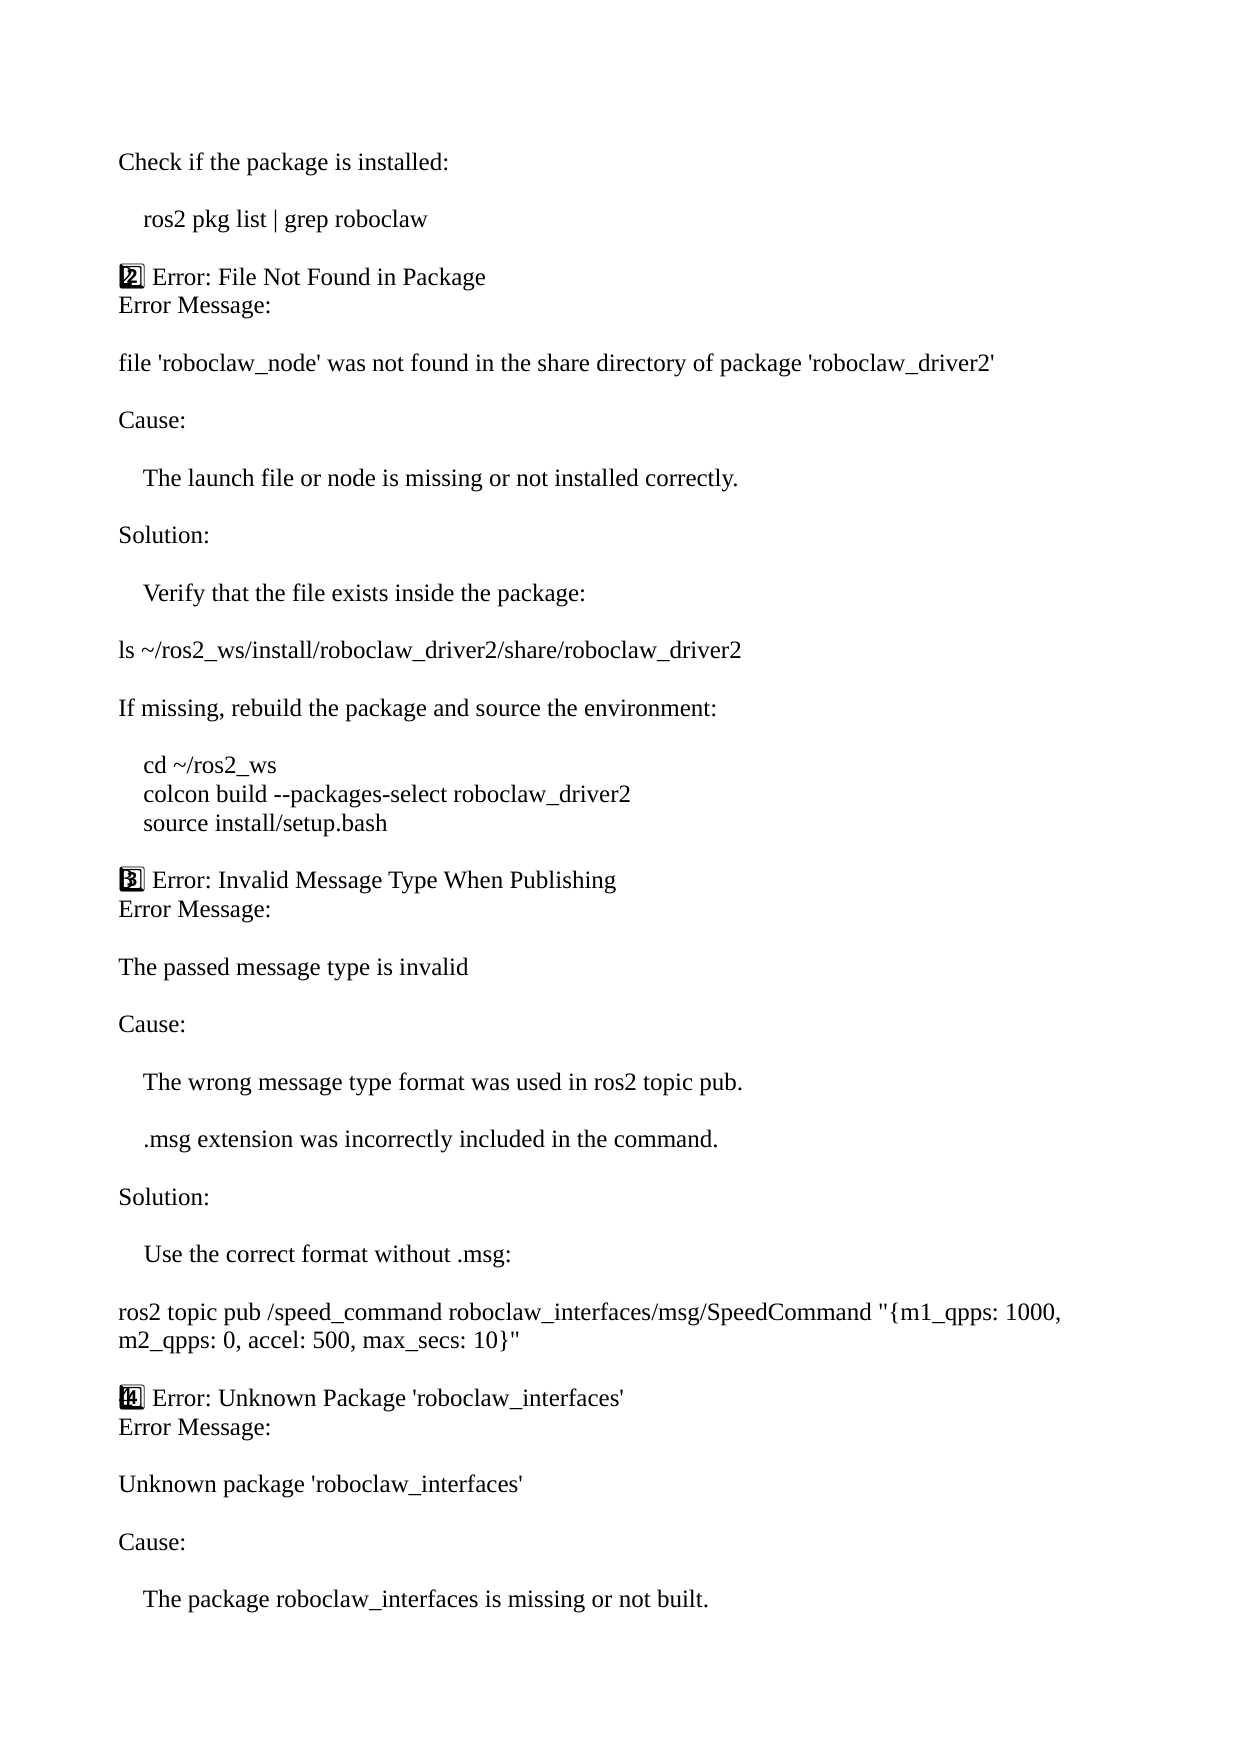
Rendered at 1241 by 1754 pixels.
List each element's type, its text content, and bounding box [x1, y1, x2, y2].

text ✅ Use the correct format without .msg: [118, 1239, 1122, 1268]
text cd ~/ros2_ws [118, 751, 1122, 779]
text Check if the package is installed: [118, 147, 1122, 176]
text colcon build --packages-select roboclaw_driver2 [118, 779, 1122, 808]
text ls ~/ros2_ws/install/roboclaw_driver2/share/roboclaw_driver2 [118, 636, 1122, 664]
text ros2 topic pub /speed_command roboclaw_interfaces/msg/SpeedCommand "{m1_qpps: 1000, m2_qpps: 0, accel: 500, max_secs: 10}" [118, 1297, 1122, 1354]
text 4️⃣ Error: Unknown Package 'roboclaw_interfaces' [118, 1383, 1122, 1412]
text Error Message: [118, 291, 1122, 319]
text Cause: [118, 406, 1122, 434]
text 3️⃣ Error: Invalid Message Type When Publishing [118, 866, 1122, 894]
text The passed message type is invalid [118, 952, 1122, 981]
text Cause: [118, 1009, 1122, 1038]
text .msg extension was incorrectly included in the command. [118, 1124, 1122, 1153]
text Solution: [118, 521, 1122, 549]
text file 'roboclaw_node' was not found in the share directory of package 'roboclaw_driver2' [118, 348, 1122, 377]
text If missing, rebuild the package and source the environment: [118, 693, 1122, 722]
text Unknown package 'roboclaw_interfaces' [118, 1469, 1122, 1498]
text Solution: [118, 1182, 1122, 1211]
text 2️⃣ Error: File Not Found in Package [118, 262, 1122, 291]
text Error Message: [118, 1412, 1122, 1441]
text The package roboclaw_interfaces is missing or not built. [118, 1584, 1122, 1613]
text Verify that the file exists inside the package: [118, 578, 1122, 607]
text Error Message: [118, 894, 1122, 923]
text Cause: [118, 1527, 1122, 1556]
text source install/setup.bash [118, 808, 1122, 837]
text ros2 pkg list | grep roboclaw [118, 204, 1122, 233]
text The wrong message type format was used in ros2 topic pub. [118, 1067, 1122, 1096]
text The launch file or node is missing or not installed correctly. [118, 463, 1122, 492]
